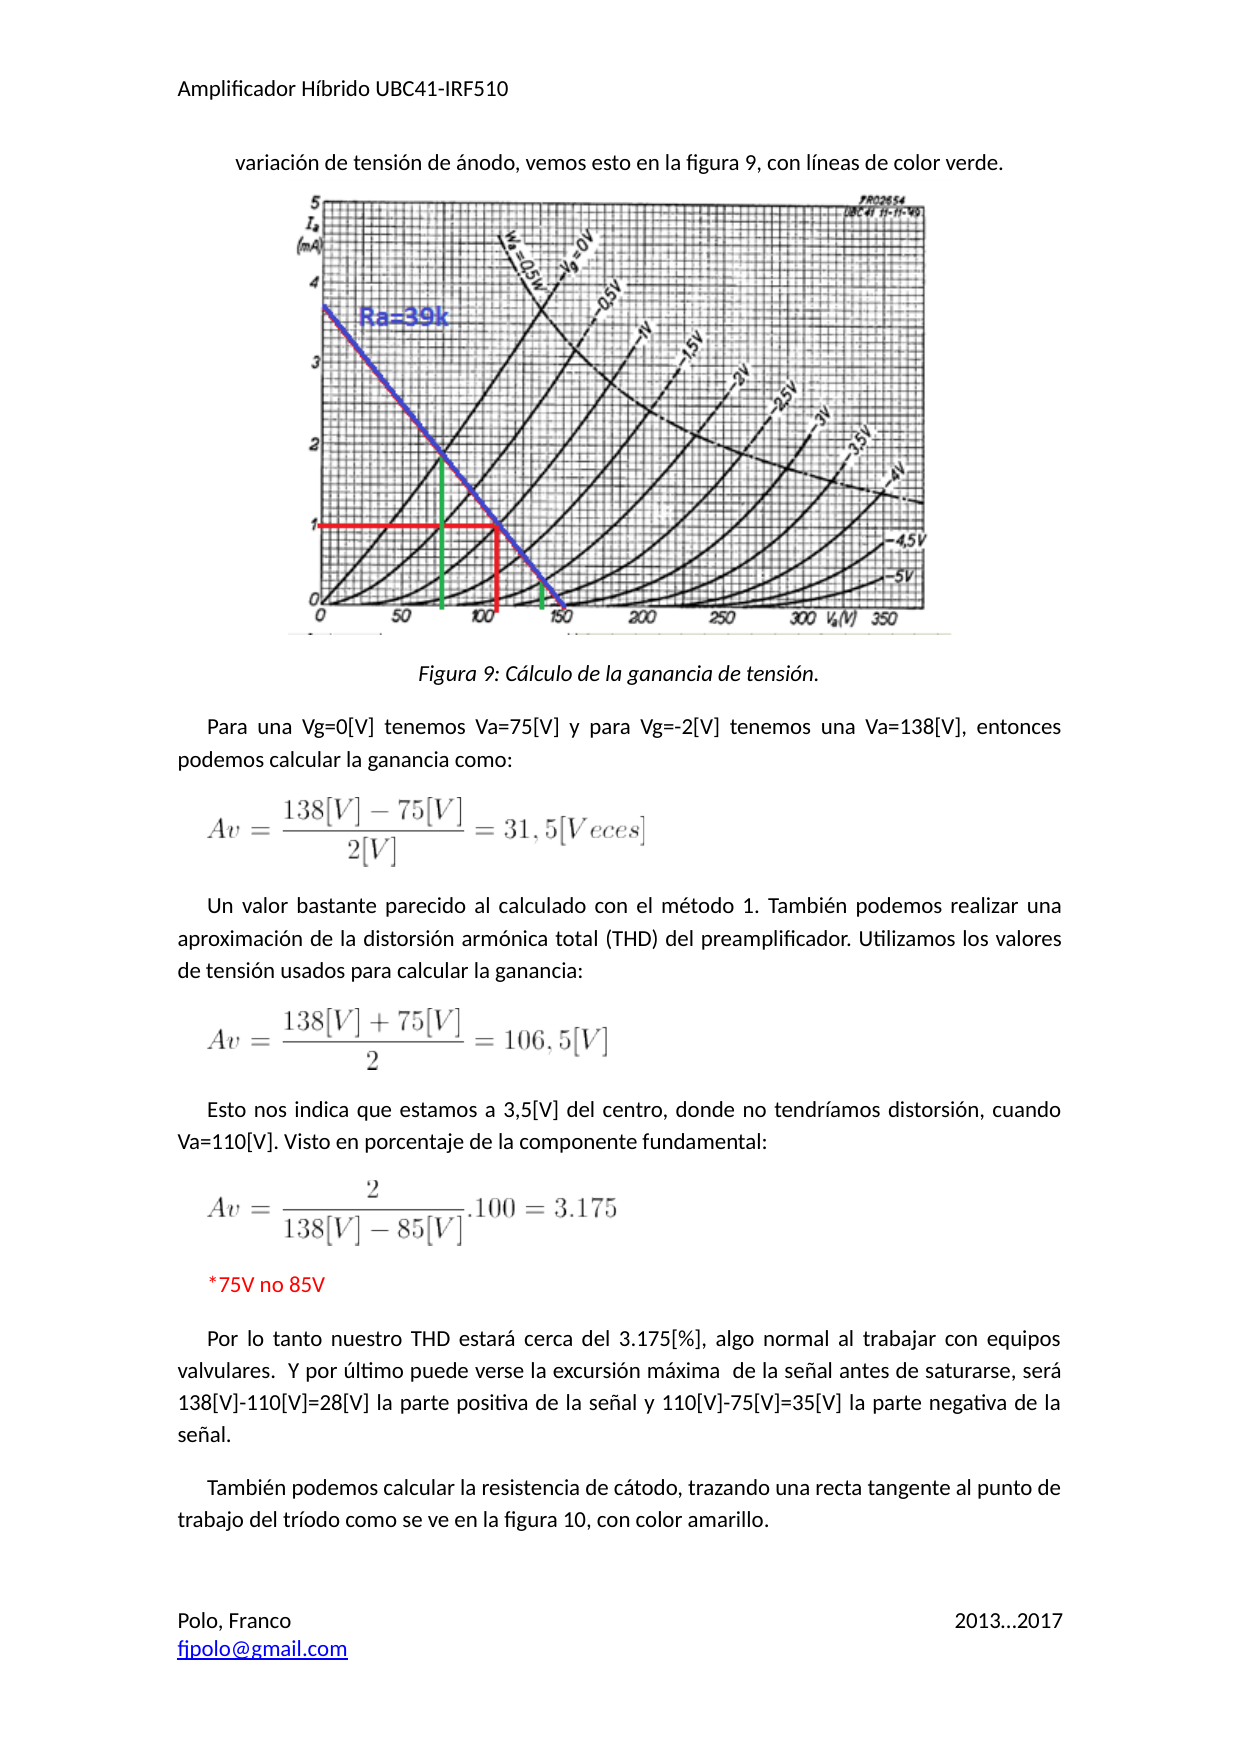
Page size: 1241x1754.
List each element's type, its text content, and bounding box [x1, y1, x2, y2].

text variación de tensión de ánodo, vemos esto en la figura 9, con líneas de color verde. [177, 148, 1063, 634]
text Por lo tanto nuestro THD estará cerca del 3.175[%], algo normal al trabajar con equipos valvulares. Y por último puede verse la excursión máxima de la señal antes de saturarse, será 138[V]-110[V]=28[V] la parte positiva de la señal y 110[V]-75[V]=35[V] la parte negativa de la señal. [177, 1324, 1063, 1448]
text Esto nos indica que estamos a 3,5[V] del centro, donde no tendríamos distorsión, cuando Va=110[V]. Visto en porcentaje de la componente fundamental: [177, 1095, 1063, 1155]
text Figura 9: Cálculo de la ganancia de tensión. [177, 659, 1063, 687]
text Para una Vg=0[V] tenemos Va=75[V] y para Vg=-2[V] tenemos una Va=138[V], entonces podemos calcular la ganancia como: [177, 712, 1063, 773]
text Un valor bastante parecido al calculado con el método 1. También podemos realizar una aproximación de la distorsión armónica total (THD) del preamplificador. Utilizamos los valores de tensión usados para calcular la ganancia: [177, 891, 1063, 984]
text *75V no 85V [177, 1271, 1063, 1299]
text También podemos calcular la resistencia de cátodo, trazando una recta tangente al punto de trabajo del tríodo como se ve en la figura 10, con color amarillo. [177, 1473, 1063, 1533]
